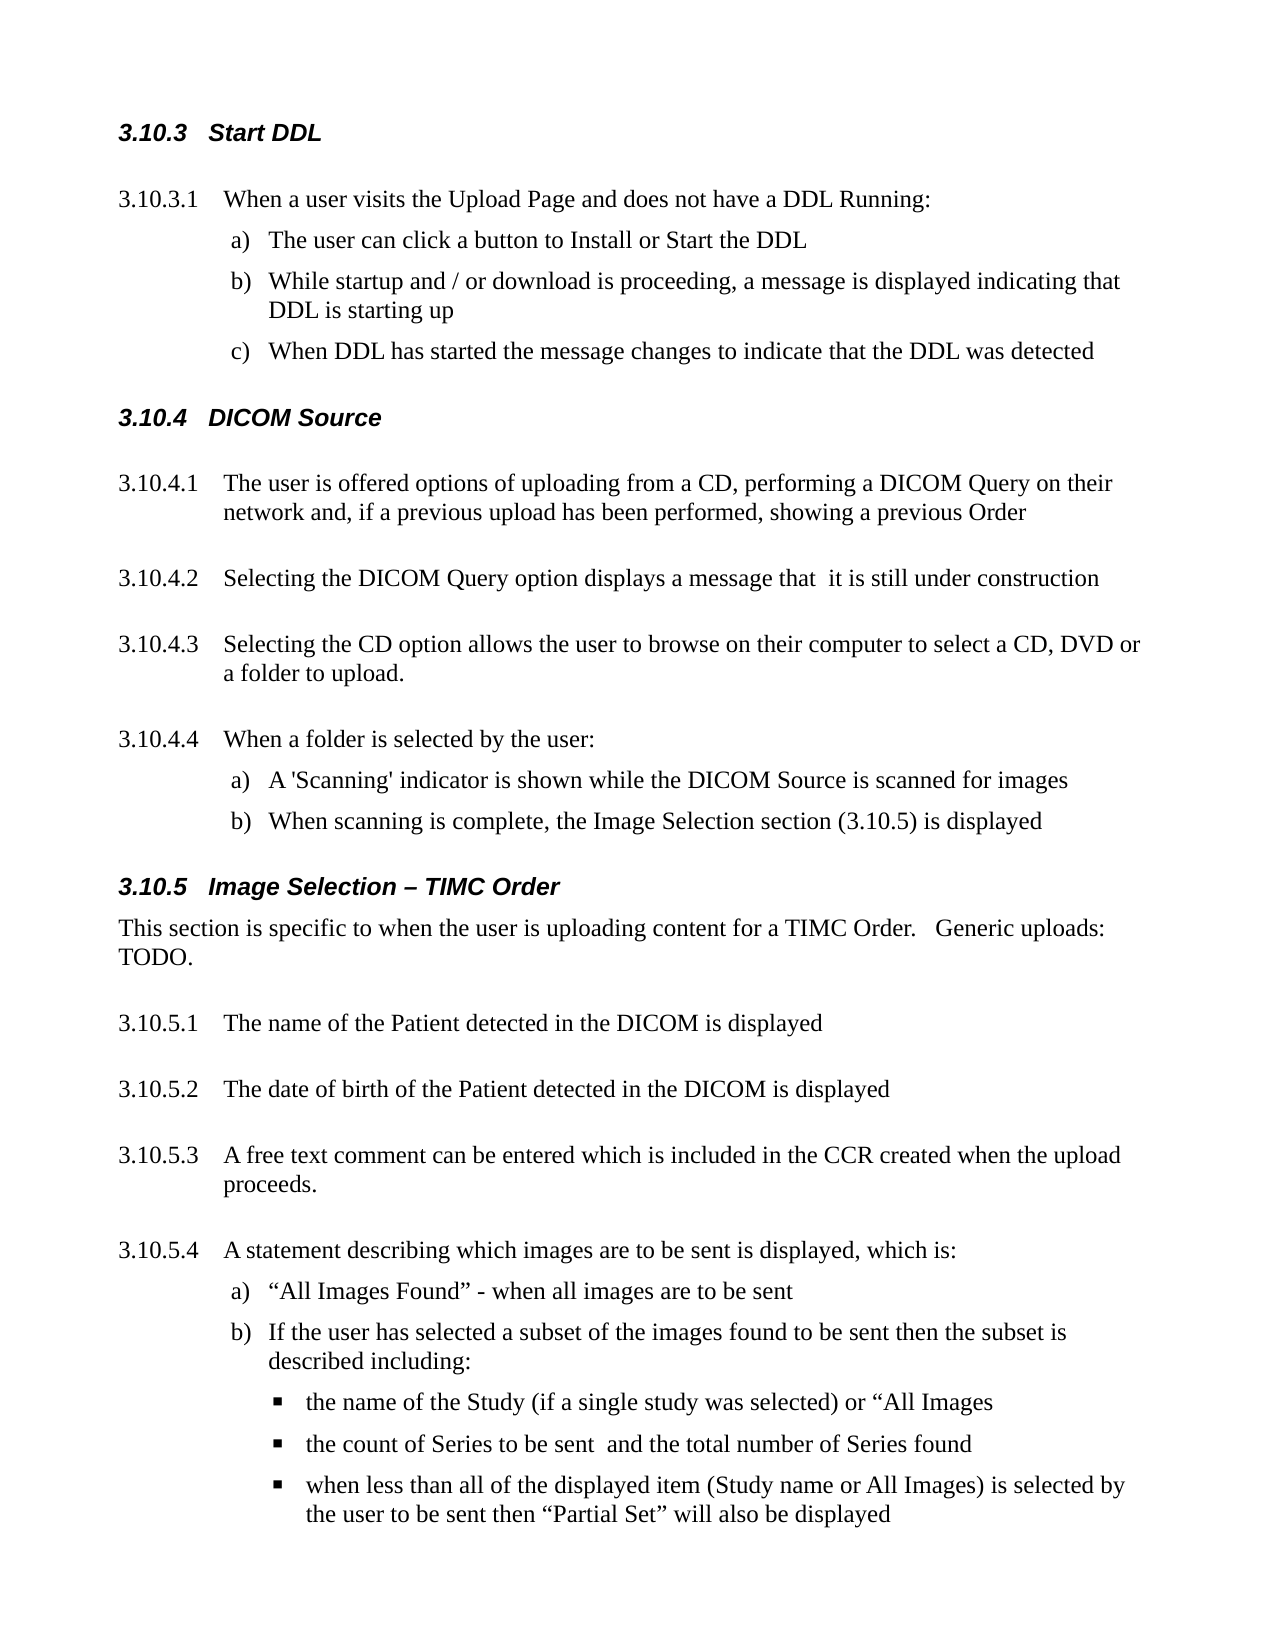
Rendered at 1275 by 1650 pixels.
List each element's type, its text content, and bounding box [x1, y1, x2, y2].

subtitle Image Selection – TIMC Order [118, 872, 1157, 901]
subtitle DICOM Source [118, 403, 1157, 431]
subtitle Selecting the DICOM Query option displays a message that it is still under construction [118, 563, 1157, 592]
subtitle Selecting the CD option allows the user to browse on their computer to select a CD, DVD or a folder to upload. [118, 629, 1157, 686]
list The user can click a button to Install or Start the DDL [231, 225, 1157, 254]
text This section is specific to when the user is uploading content for a TIMC Order. Generic uploads: TODO. [118, 913, 1157, 971]
list When scanning is complete, the Image Selection section (3.10.5) is displayed [231, 806, 1157, 835]
subtitle The date of birth of the Patient detected in the DICOM is displayed [118, 1074, 1157, 1103]
subtitle A statement describing which images are to be sent is displayed, which is: [118, 1235, 1157, 1264]
list when less than all of the displayed item (Study name or All Images) is selected by the user to be sent then “Partial Set” will also be displayed [268, 1470, 1157, 1527]
subtitle When a user visits the Upload Page and does not have a DDL Running: [118, 184, 1157, 213]
list “All Images Found” - when all images are to be sent [231, 1276, 1157, 1305]
subtitle The user is offered options of uploading from a CD, performing a DICOM Query on their network and, if a previous upload has been performed, showing a previous Order [118, 469, 1157, 526]
subtitle Start DDL [118, 118, 1157, 147]
list If the user has selected a subset of the images found to be sent then the subset is described including: [231, 1317, 1157, 1375]
subtitle A free text comment can be entered which is included in the CCR created when the upload proceeds. [118, 1141, 1157, 1198]
list the count of Series to be sent and the total number of Series found [268, 1429, 1157, 1457]
list A 'Scanning' indicator is shown while the DICOM Source is scanned for images [231, 765, 1157, 794]
subtitle When a folder is selected by the user: [118, 724, 1157, 752]
list When DDL has started the message changes to indicate that the DDL was detected [231, 336, 1157, 365]
list While startup and / or download is proceeding, a message is displayed indicating that DDL is starting up [231, 266, 1157, 324]
subtitle The name of the Patient detected in the DICOM is displayed [118, 1008, 1157, 1037]
list the name of the Study (if a single study was selected) or “All Images [268, 1387, 1157, 1416]
